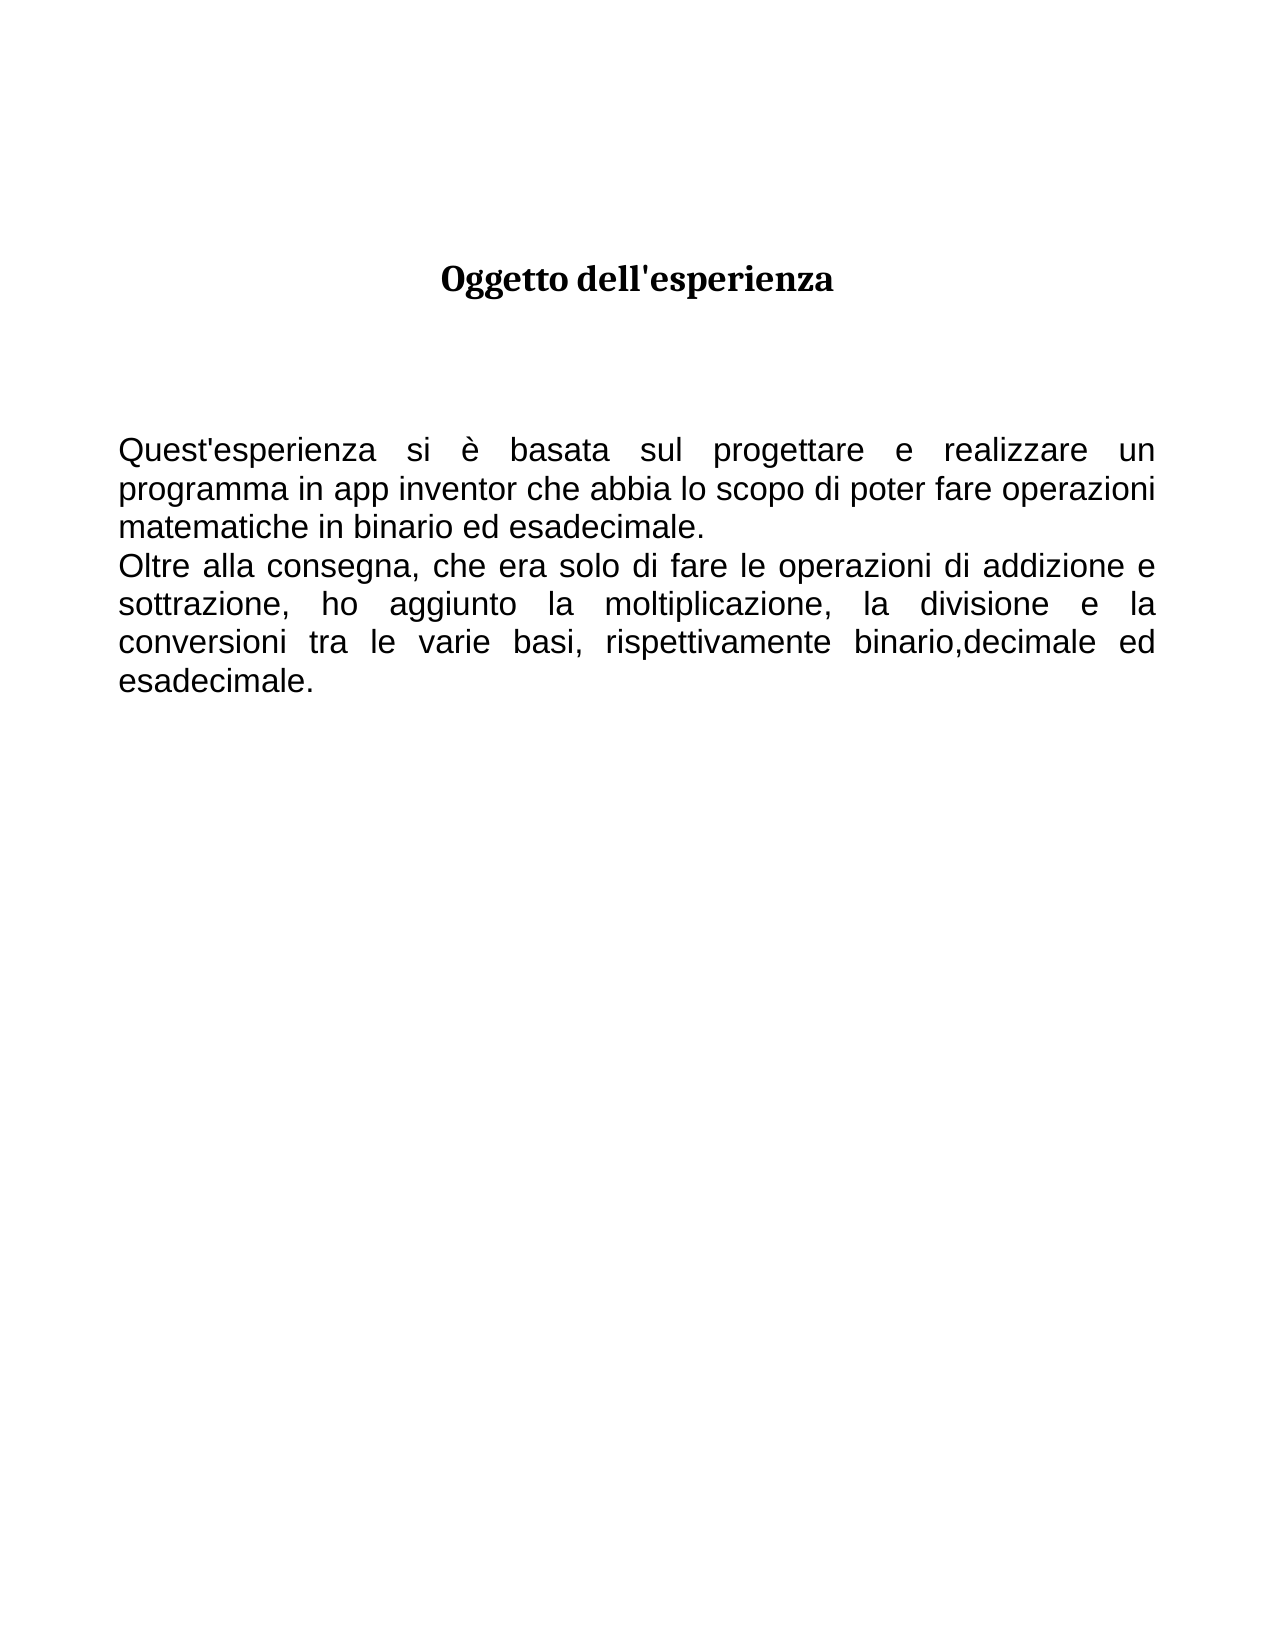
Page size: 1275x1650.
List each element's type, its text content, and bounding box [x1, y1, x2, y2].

text Oltre alla consegna, che era solo di fare le operazioni di addizione e sottrazione, ho aggiunto la moltiplicazione, la divisione e la conversioni tra le varie basi, rispettivamente binario,decimale ed esadecimale. [118, 546, 1157, 699]
subtitle Oggetto dell'esperienza [118, 258, 1157, 301]
text Quest'esperienza si è basata sul progettare e realizzare un programma in app inventor che abbia lo scopo di poter fare operazioni matematiche in binario ed esadecimale. [118, 430, 1157, 546]
